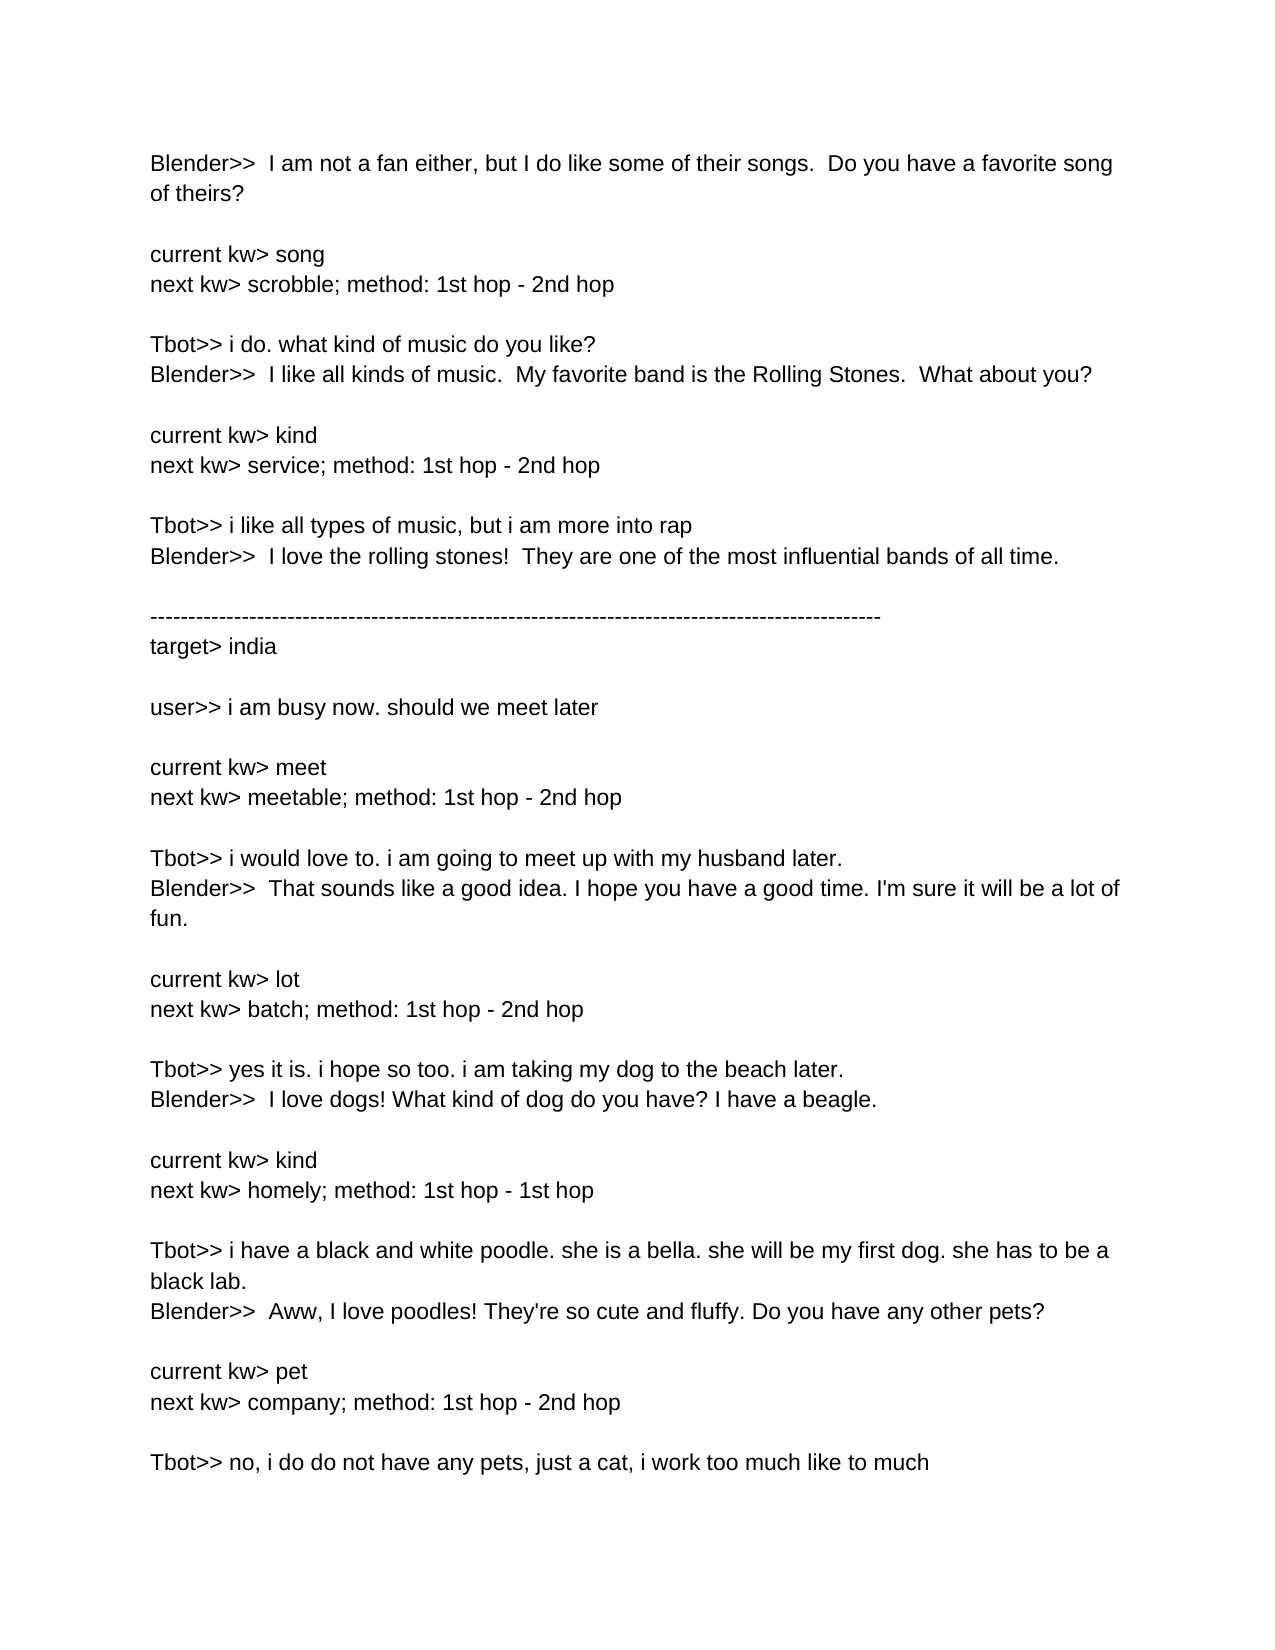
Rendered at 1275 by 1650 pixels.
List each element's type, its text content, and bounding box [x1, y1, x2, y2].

text next kw> meetable; method: 1st hop - 2nd hop [150, 784, 1125, 811]
text next kw> service; method: 1st hop - 2nd hop [150, 452, 1125, 478]
text Tbot>> i have a black and white poodle. she is a bella. she will be my first dog. she has to be a black lab. [150, 1237, 1125, 1294]
text current kw> song [150, 241, 1125, 267]
text current kw> kind [150, 1147, 1125, 1173]
text ------------------------------------------------------------------------------------------------ [150, 603, 1125, 629]
text Blender>> Aww, I love poodles! They're so cute and fluffy. Do you have any other pets? [150, 1298, 1125, 1324]
text next kw> homely; method: 1st hop - 1st hop [150, 1177, 1125, 1203]
text current kw> lot [150, 966, 1125, 992]
text Tbot>> i would love to. i am going to meet up with my husband later. [150, 845, 1125, 871]
text Blender>> That sounds like a good idea. I hope you have a good time. I'm sure it will be a lot of fun. [150, 875, 1125, 932]
text Tbot>> no, i do do not have any pets, just a cat, i work too much like to much [150, 1449, 1125, 1475]
text Tbot>> yes it is. i hope so too. i am taking my dog to the beach later. [150, 1056, 1125, 1083]
text Tbot>> i like all types of music, but i am more into rap [150, 512, 1125, 539]
text user>> i am busy now. should we meet later [150, 694, 1125, 720]
text next kw> batch; method: 1st hop - 2nd hop [150, 996, 1125, 1022]
text target> india [150, 633, 1125, 660]
text current kw> meet [150, 754, 1125, 781]
text current kw> pet [150, 1358, 1125, 1385]
text next kw> scrobble; method: 1st hop - 2nd hop [150, 271, 1125, 297]
text Tbot>> i do. what kind of music do you like? [150, 331, 1125, 358]
text Blender>> I love the rolling stones! They are one of the most influential bands of all time. [150, 543, 1125, 569]
text Blender>> I am not a fan either, but I do like some of their songs. Do you have a favorite song of theirs? [150, 150, 1125, 207]
text Blender>> I like all kinds of music. My favorite band is the Rolling Stones. What about you? [150, 361, 1125, 388]
text next kw> company; method: 1st hop - 2nd hop [150, 1388, 1125, 1415]
text current kw> kind [150, 422, 1125, 448]
text Blender>> I love dogs! What kind of dog do you have? I have a beagle. [150, 1086, 1125, 1113]
